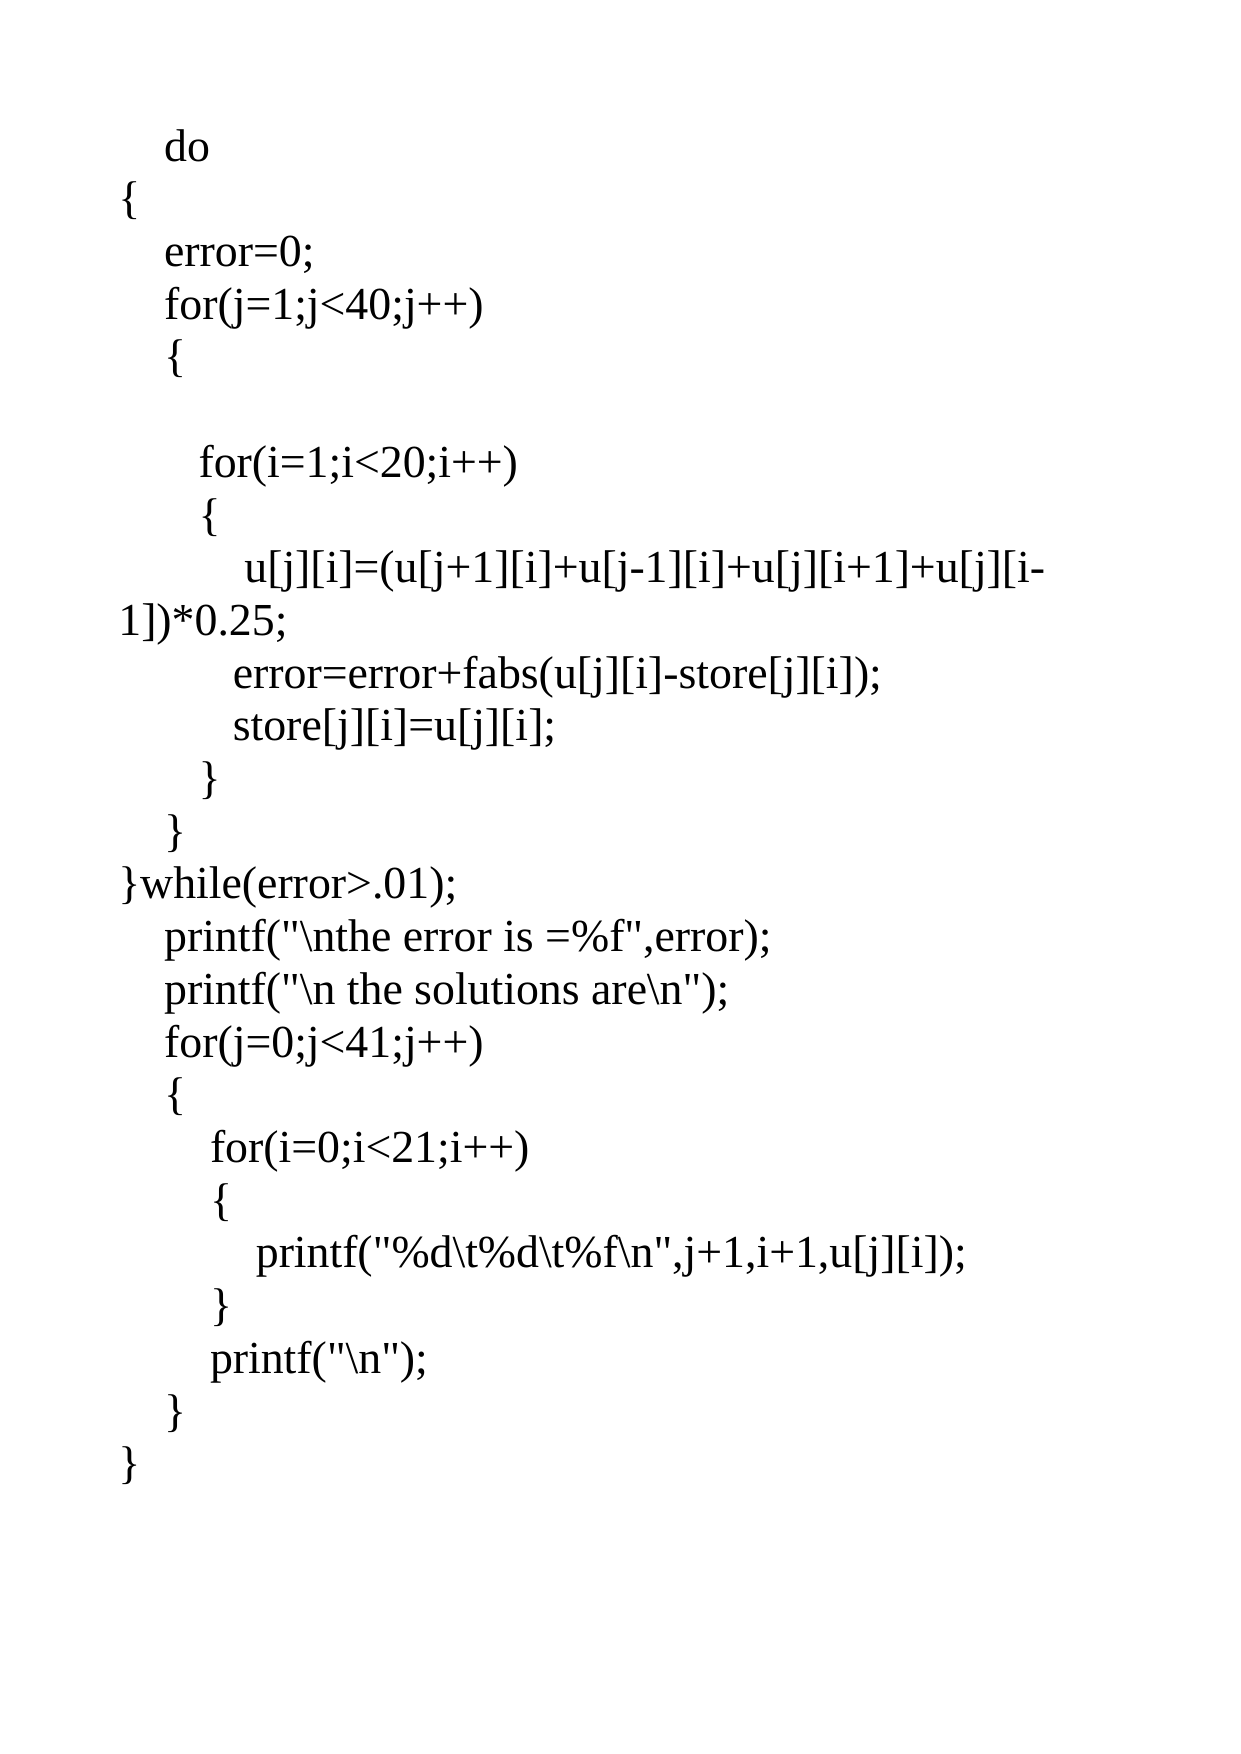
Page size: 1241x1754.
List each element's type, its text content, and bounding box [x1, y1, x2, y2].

text { [118, 1172, 1122, 1225]
text } [118, 803, 1122, 856]
text do [118, 118, 1122, 171]
text u[j][i]=(u[j+1][i]+u[j-1][i]+u[j][i+1]+u[j][i-1])*0.25; [118, 540, 1122, 645]
text }while(error>.01); [118, 856, 1122, 909]
text } [118, 1383, 1122, 1436]
text { [118, 329, 1122, 382]
text } [118, 751, 1122, 803]
text } [118, 1436, 1122, 1488]
text { [118, 1067, 1122, 1119]
text printf("\nthe error is =%f",error); [118, 909, 1122, 961]
text } [118, 1278, 1122, 1330]
text for(j=0;j<41;j++) [118, 1014, 1122, 1067]
text store[j][i]=u[j][i]; [118, 698, 1122, 751]
text printf("\n"); [118, 1330, 1122, 1383]
text for(i=1;i<20;i++) [118, 434, 1122, 487]
text printf("\n the solutions are\n"); [118, 961, 1122, 1014]
text error=0; [118, 223, 1122, 276]
text for(j=1;j<40;j++) [118, 276, 1122, 329]
text printf("%d\t%d\t%f\n",j+1,i+1,u[j][i]); [118, 1225, 1122, 1278]
text error=error+fabs(u[j][i]-store[j][i]); [118, 645, 1122, 698]
text { [118, 487, 1122, 540]
text for(i=0;i<21;i++) [118, 1119, 1122, 1172]
text { [118, 171, 1122, 223]
